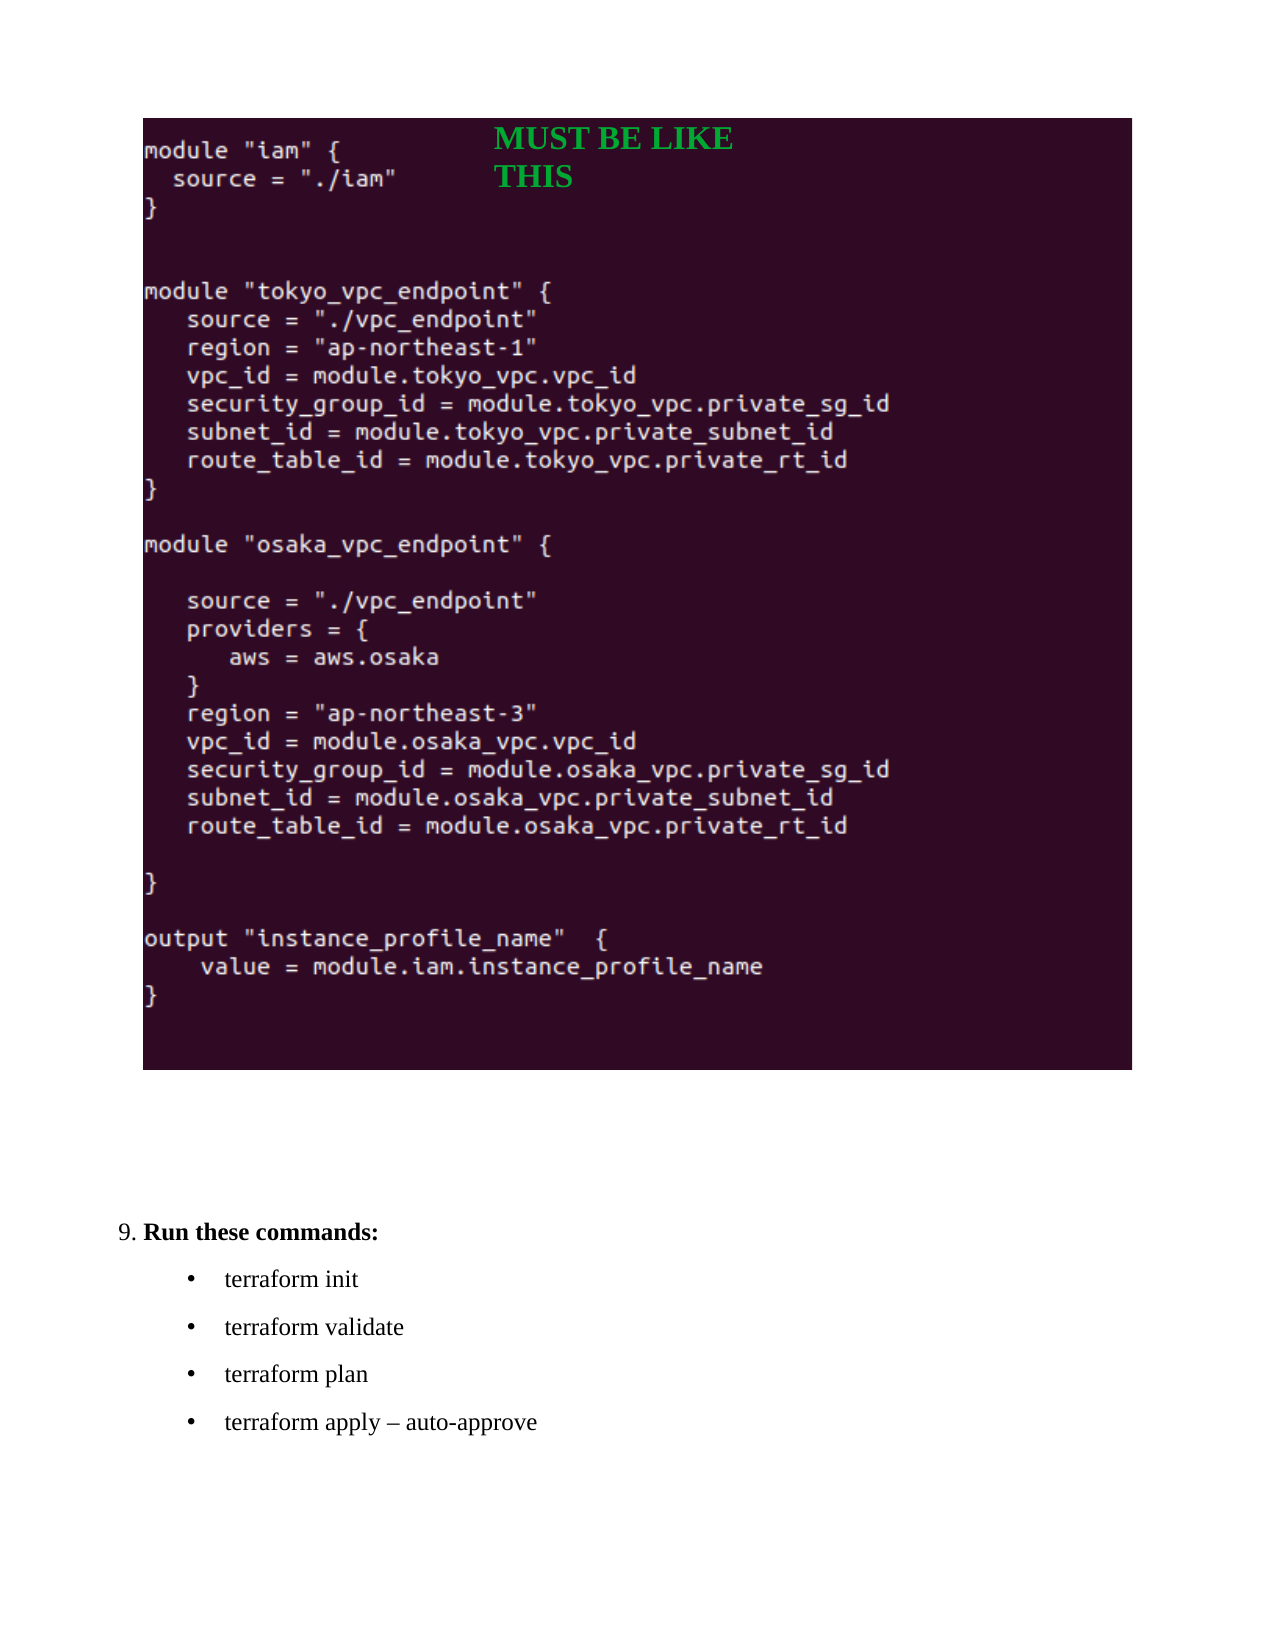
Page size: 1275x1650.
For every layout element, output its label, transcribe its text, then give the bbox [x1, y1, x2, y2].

list terraform init [187, 1264, 1157, 1293]
list terraform apply – auto-approve [187, 1407, 1157, 1436]
list terraform validate [187, 1312, 1157, 1341]
picture [143, 118, 1133, 1070]
list terraform plan [187, 1359, 1157, 1388]
text 9. Run these commands: [118, 1217, 1157, 1246]
